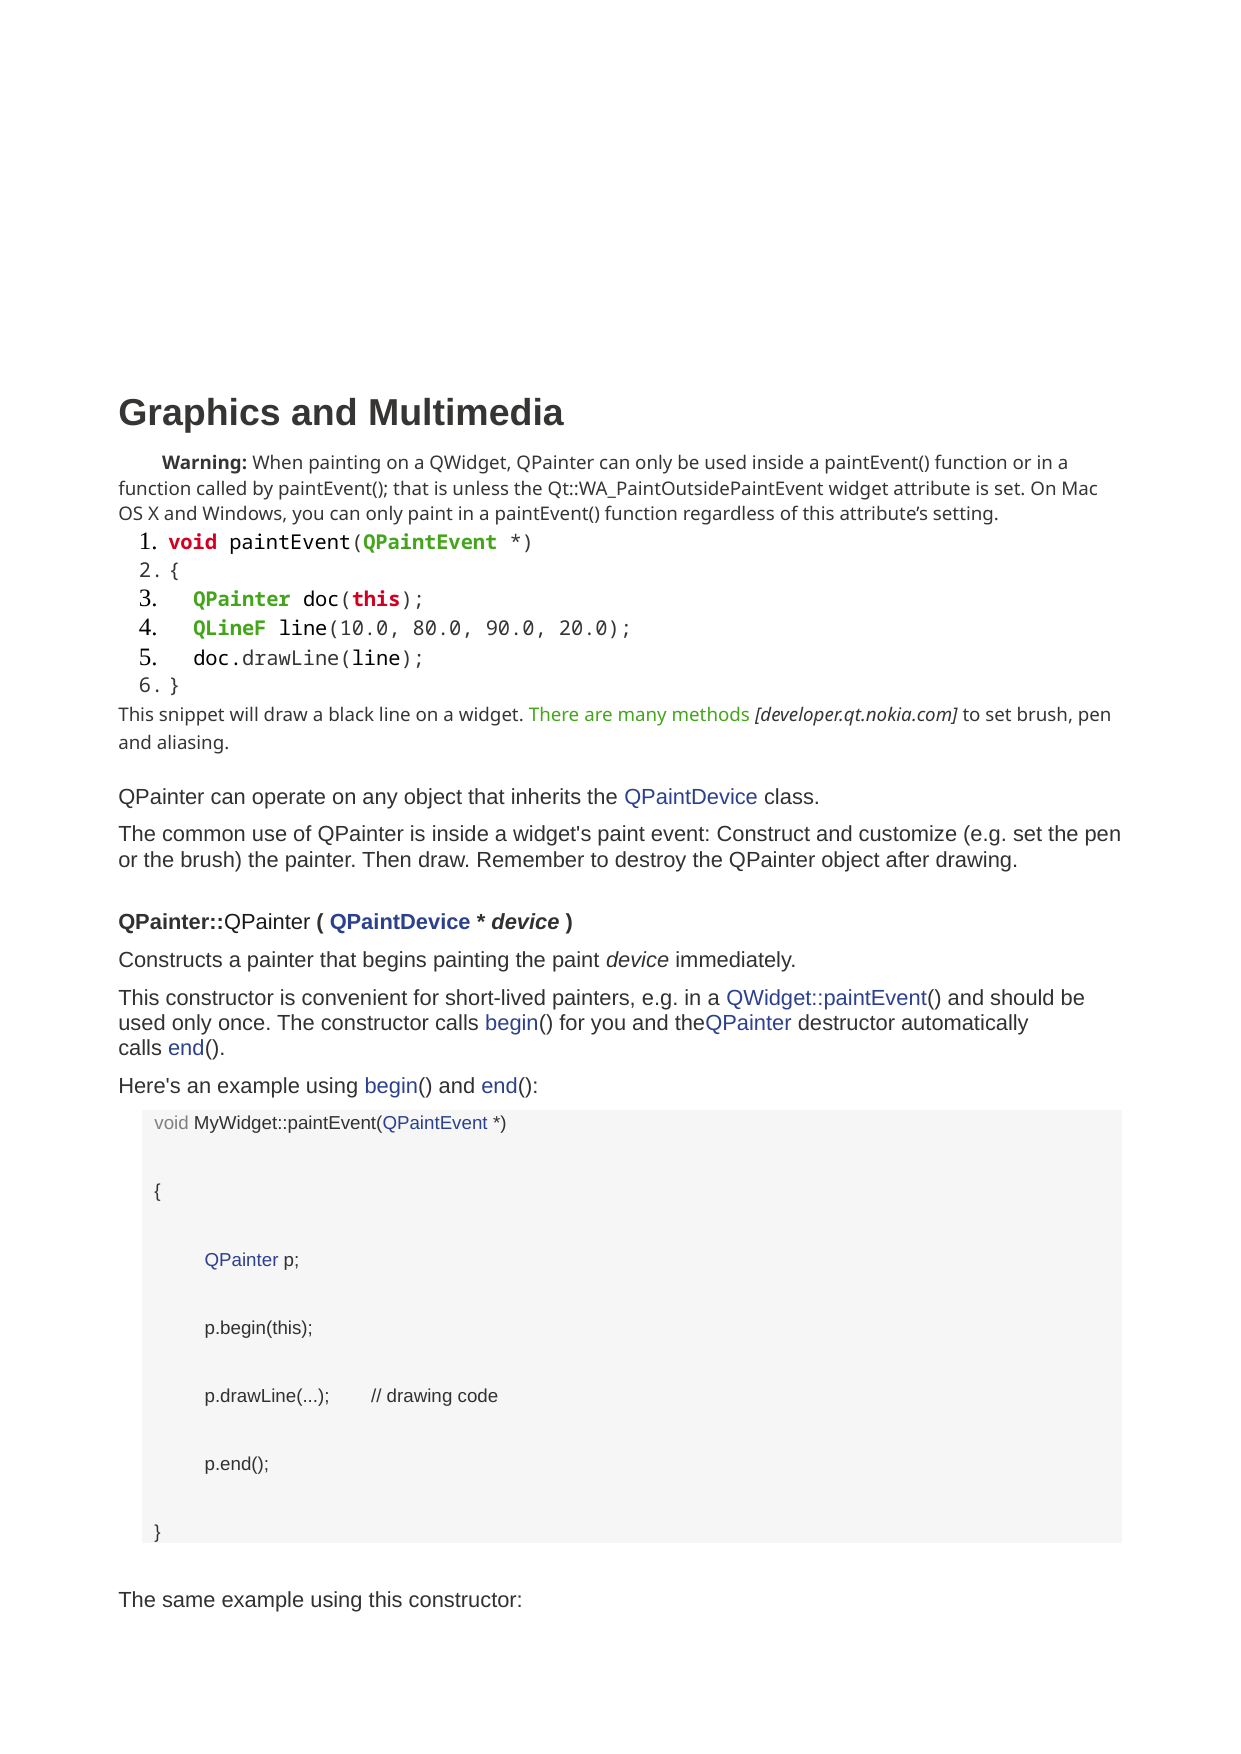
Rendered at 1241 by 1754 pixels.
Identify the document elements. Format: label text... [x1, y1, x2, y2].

list doc.drawLine(line); [168, 642, 1122, 671]
text p.end(); [142, 1451, 1122, 1475]
text Here's an example using begin() and end(): [118, 1073, 1122, 1098]
text The same example using this constructor: [118, 1587, 1122, 1612]
list QPainter doc(this); [168, 583, 1122, 612]
list } [168, 671, 1122, 698]
text The common use of QPainter is inside a widget's paint event: Construct and customize (e.g. set the pen or the brush) the painter. Then draw. Remember to destroy the QPainter object after drawing. [118, 821, 1122, 872]
list void paintEvent(QPaintEvent *) [168, 526, 1122, 555]
text QPainter p; [142, 1247, 1122, 1271]
text } [142, 1519, 1122, 1543]
list { [168, 555, 1122, 583]
subtitle Graphics and Multimedia [118, 391, 1122, 434]
text void MyWidget::paintEvent(QPaintEvent *) [142, 1110, 1122, 1135]
text This snippet will draw a black line on a widget. There are many methods [developer.qt.nokia.com] to set brush, pen and aliasing. [118, 698, 1122, 755]
text p.begin(this); [142, 1315, 1122, 1339]
text p.drawLine(...); // drawing code [142, 1383, 1122, 1407]
text Constructs a painter that begins painting the paint device immediately. [118, 947, 1122, 972]
list QLineF line(10.0, 80.0, 90.0, 20.0); [168, 612, 1122, 642]
text QPainter can operate on any object that inherits the QPaintDevice class. [118, 783, 1122, 809]
text This constructor is convenient for short-lived painters, e.g. in a QWidget::paintEvent() and should be used only once. The constructor calls begin() for you and theQPainter destructor automatically calls end(). [118, 984, 1122, 1060]
text Warning: When painting on a QWidget, QPainter can only be used inside a paintEvent() function or in a function called by paintEvent(); that is unless the Qt::WA_PaintOutsidePaintEvent widget attribute is set. On Mac OS X and Windows, you can only paint in a paintEvent() function regardless of this attribute’s setting. [118, 446, 1122, 526]
text { [142, 1178, 1122, 1203]
subtitle QPainter::QPainter ( QPaintDevice * device ) [118, 909, 1122, 934]
